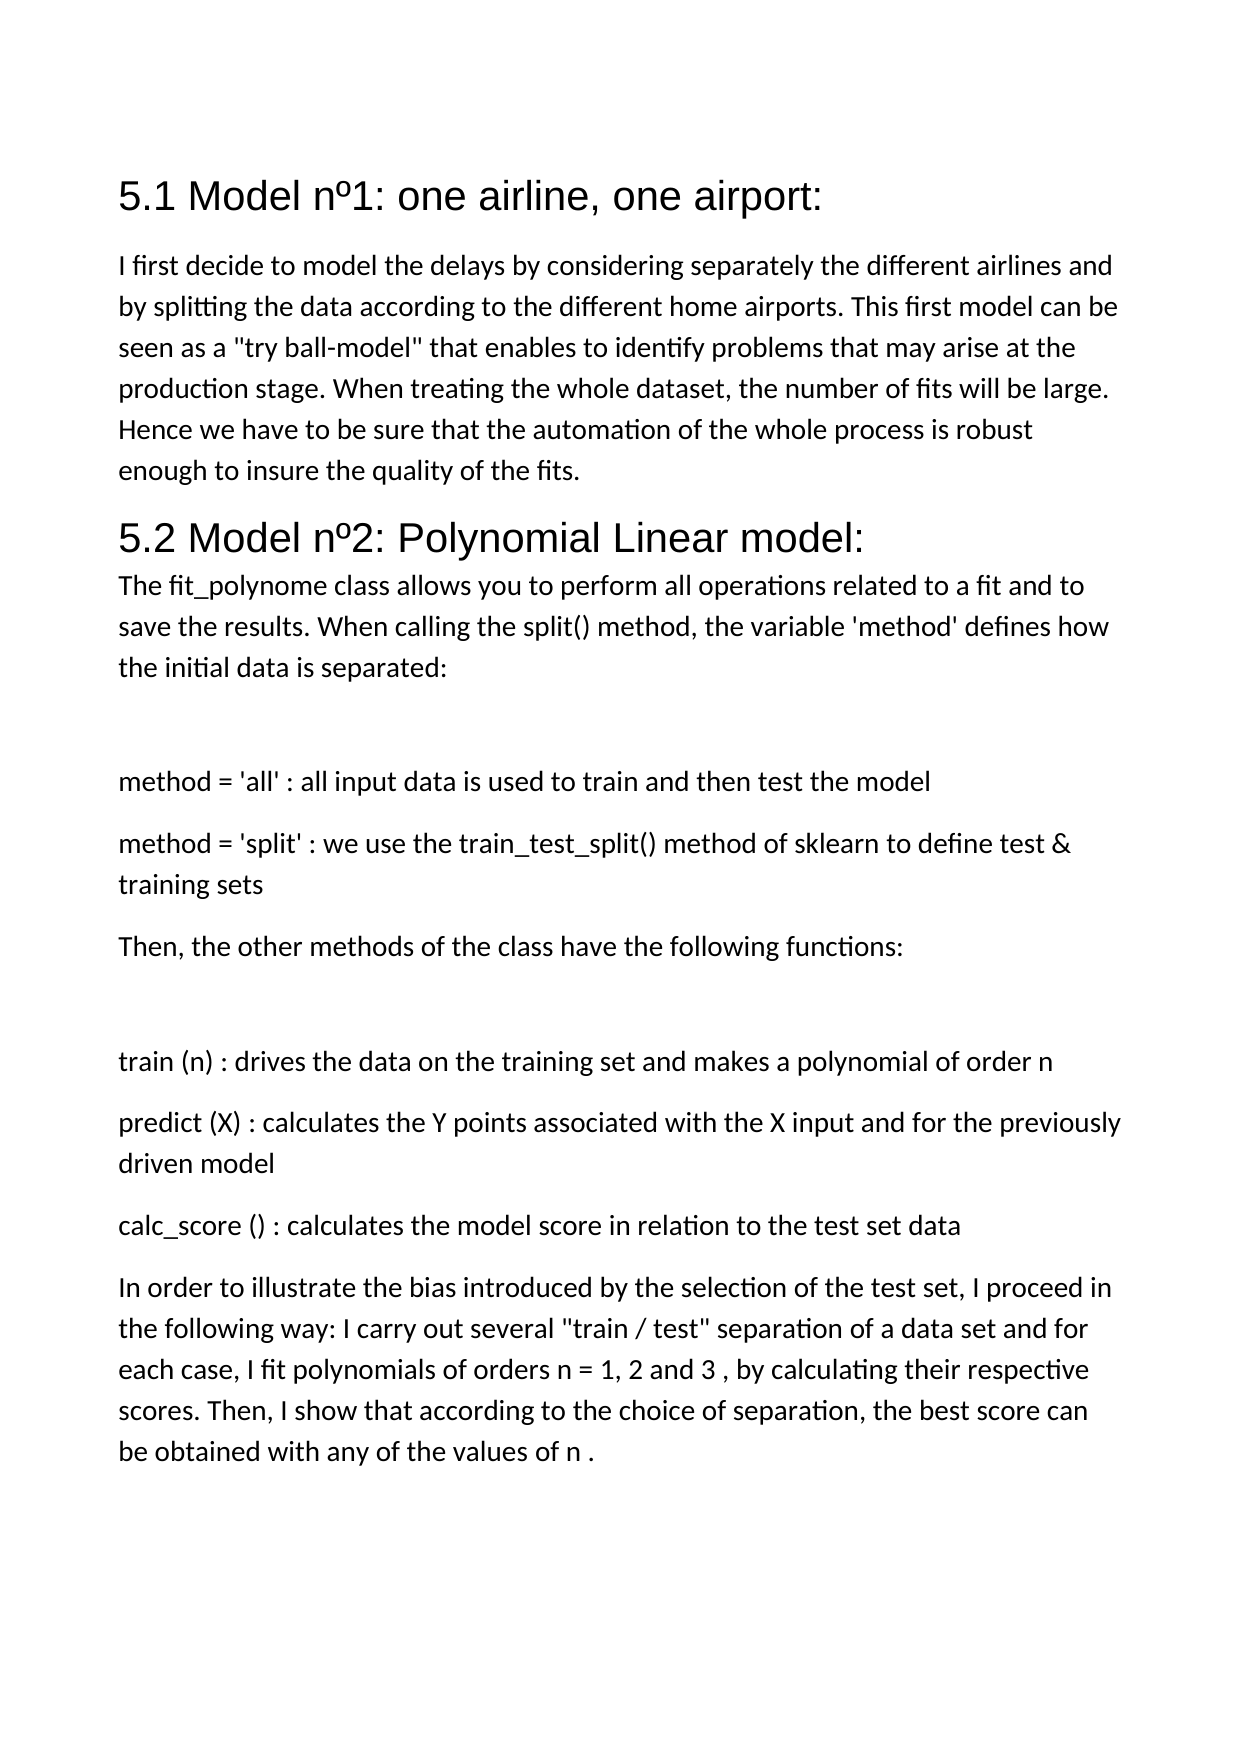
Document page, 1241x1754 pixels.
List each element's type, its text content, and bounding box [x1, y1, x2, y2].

text 5.1 Model nº1: one airline, one airport: [118, 171, 1122, 219]
text method = 'split' : we use the train_test_split() method of sklearn to define test & training sets [118, 825, 1122, 902]
text predict (X) : calculates the Y points associated with the X input and for the previously driven model [118, 1104, 1122, 1181]
text 5.2 Model nº2: Polynomial Linear model: The fit_polynome class allows you to perform all operations related to a fit and to save the results. When calling the split() method, the variable 'method' defines how the initial data is separated: [118, 513, 1122, 684]
text Then, the other methods of the class have the following functions: [118, 928, 1122, 963]
text I first decide to model the delays by considering separately the different airlines and by splitting the data according to the different home airports. This first model can be seen as a "try ball-model" that enables to identify problems that may arise at the production stage. When treating the whole dataset, the number of fits will be large. Hence we have to be sure that the automation of the whole process is robust enough to insure the quality of the fits. [118, 247, 1122, 487]
text train (n) : drives the data on the training set and makes a polynomial of order n [118, 1043, 1122, 1078]
text calc_score () : calculates the model score in relation to the test set data [118, 1207, 1122, 1243]
text method = 'all' : all input data is used to train and then test the model [118, 763, 1122, 799]
text In order to illustrate the bias introduced by the selection of the test set, I proceed in the following way: I carry out several "train / test" separation of a data set and for each case, I fit polynomials of orders n = 1, 2 and 3 , by calculating their respective scores. Then, I show that according to the choice of separation, the best score can be obtained with any of the values ​​of n . [118, 1269, 1122, 1468]
